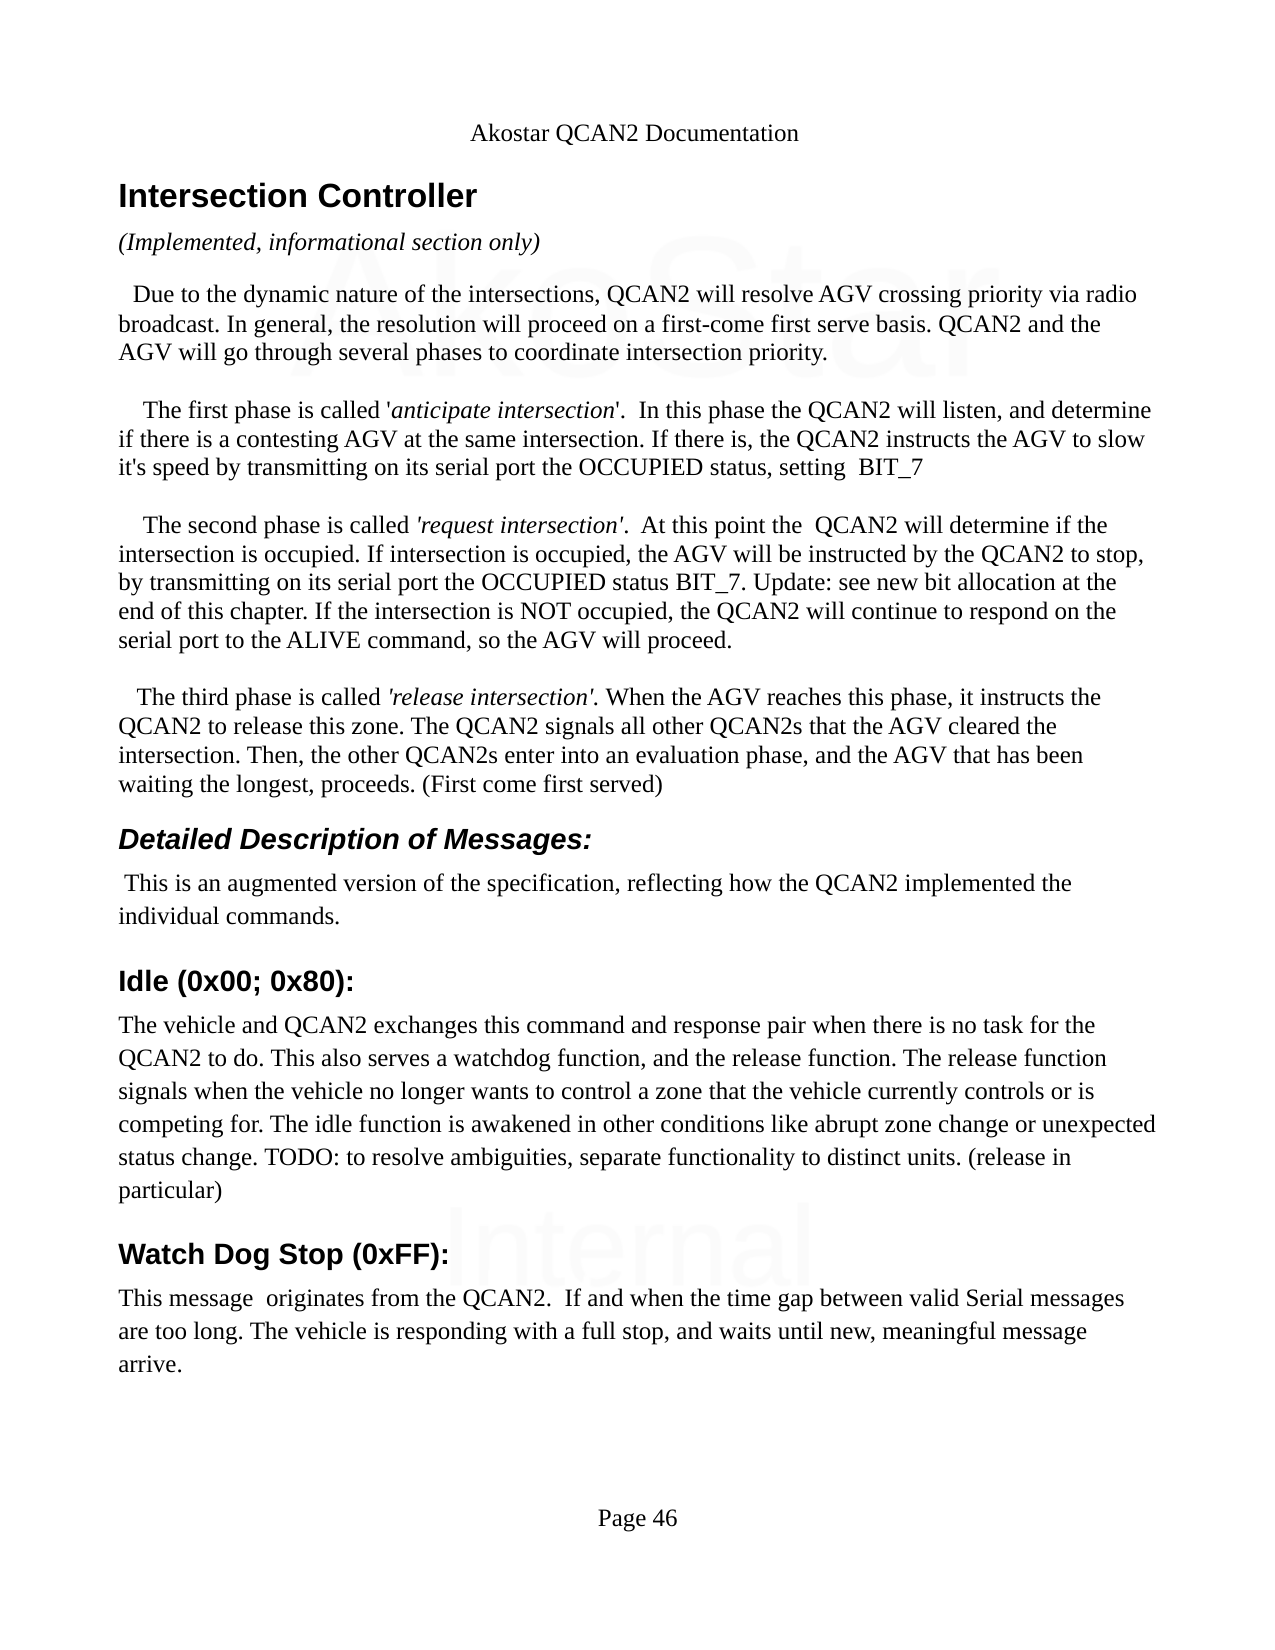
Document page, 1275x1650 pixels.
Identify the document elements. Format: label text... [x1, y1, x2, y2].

text The vehicle and QCAN2 exchanges this command and response pair when there is no task for the QCAN2 to do. This also serves a watchdog function, and the release function. The release function signals when the vehicle no longer wants to control a zone that the vehicle currently controls or is competing for. The idle function is awakened in other conditions like abrupt zone change or unexpected status change. TODO: to resolve ambiguities, separate functionality to distinct units. (release in particular) [118, 1010, 1157, 1204]
text (Implemented, informational section only) [118, 227, 1157, 256]
text The first phase is called 'anticipate intersection'. In this phase the QCAN2 will listen, and determine if there is a contesting AGV at the same intersection. If there is, the QCAN2 instructs the AGV to slow it's speed by transmitting on its serial port the OCCUPIED status, setting BIT_7 [118, 395, 1157, 481]
text The third phase is called 'release intersection'. When the AGV reaches this phase, it instructs the QCAN2 to release this zone. The QCAN2 signals all other QCAN2s that the AGV cleared the intersection. Then, the other QCAN2s enter into an evaluation phase, and the AGV that has been waiting the longest, proceeds. (First come first served) [118, 682, 1157, 797]
subtitle Idle (0x00; 0x80): [118, 964, 1157, 997]
subtitle Intersection Controller [118, 176, 1157, 215]
text Due to the dynamic nature of the intersections, QCAN2 will resolve AGV crossing priority via radio broadcast. In general, the resolution will proceed on a first-come first serve basis. QCAN2 and the AGV will go through several phases to coordinate intersection priority. [118, 275, 1157, 366]
subtitle Detailed Description of Messages: [118, 822, 1157, 856]
text This message originates from the QCAN2. If and when the time gap between valid Serial messages are too long. The vehicle is responding with a full stop, and waits until new, meaningful message arrive. [118, 1283, 1157, 1378]
text The second phase is called 'request intersection'. At this point the QCAN2 will determine if the intersection is occupied. If intersection is occupied, the AGV will be instructed by the QCAN2 to stop, by transmitting on its serial port the OCCUPIED status BIT_7. Update: see new bit allocation at the end of this chapter. If the intersection is NOT occupied, the QCAN2 will continue to respond on the serial port to the ALIVE command, so the AGV will proceed. [118, 510, 1157, 654]
text This is an augmented version of the specification, reflecting how the QCAN2 implemented the individual commands. [118, 868, 1157, 930]
subtitle Watch Dog Stop (0xFF): [118, 1237, 1157, 1271]
